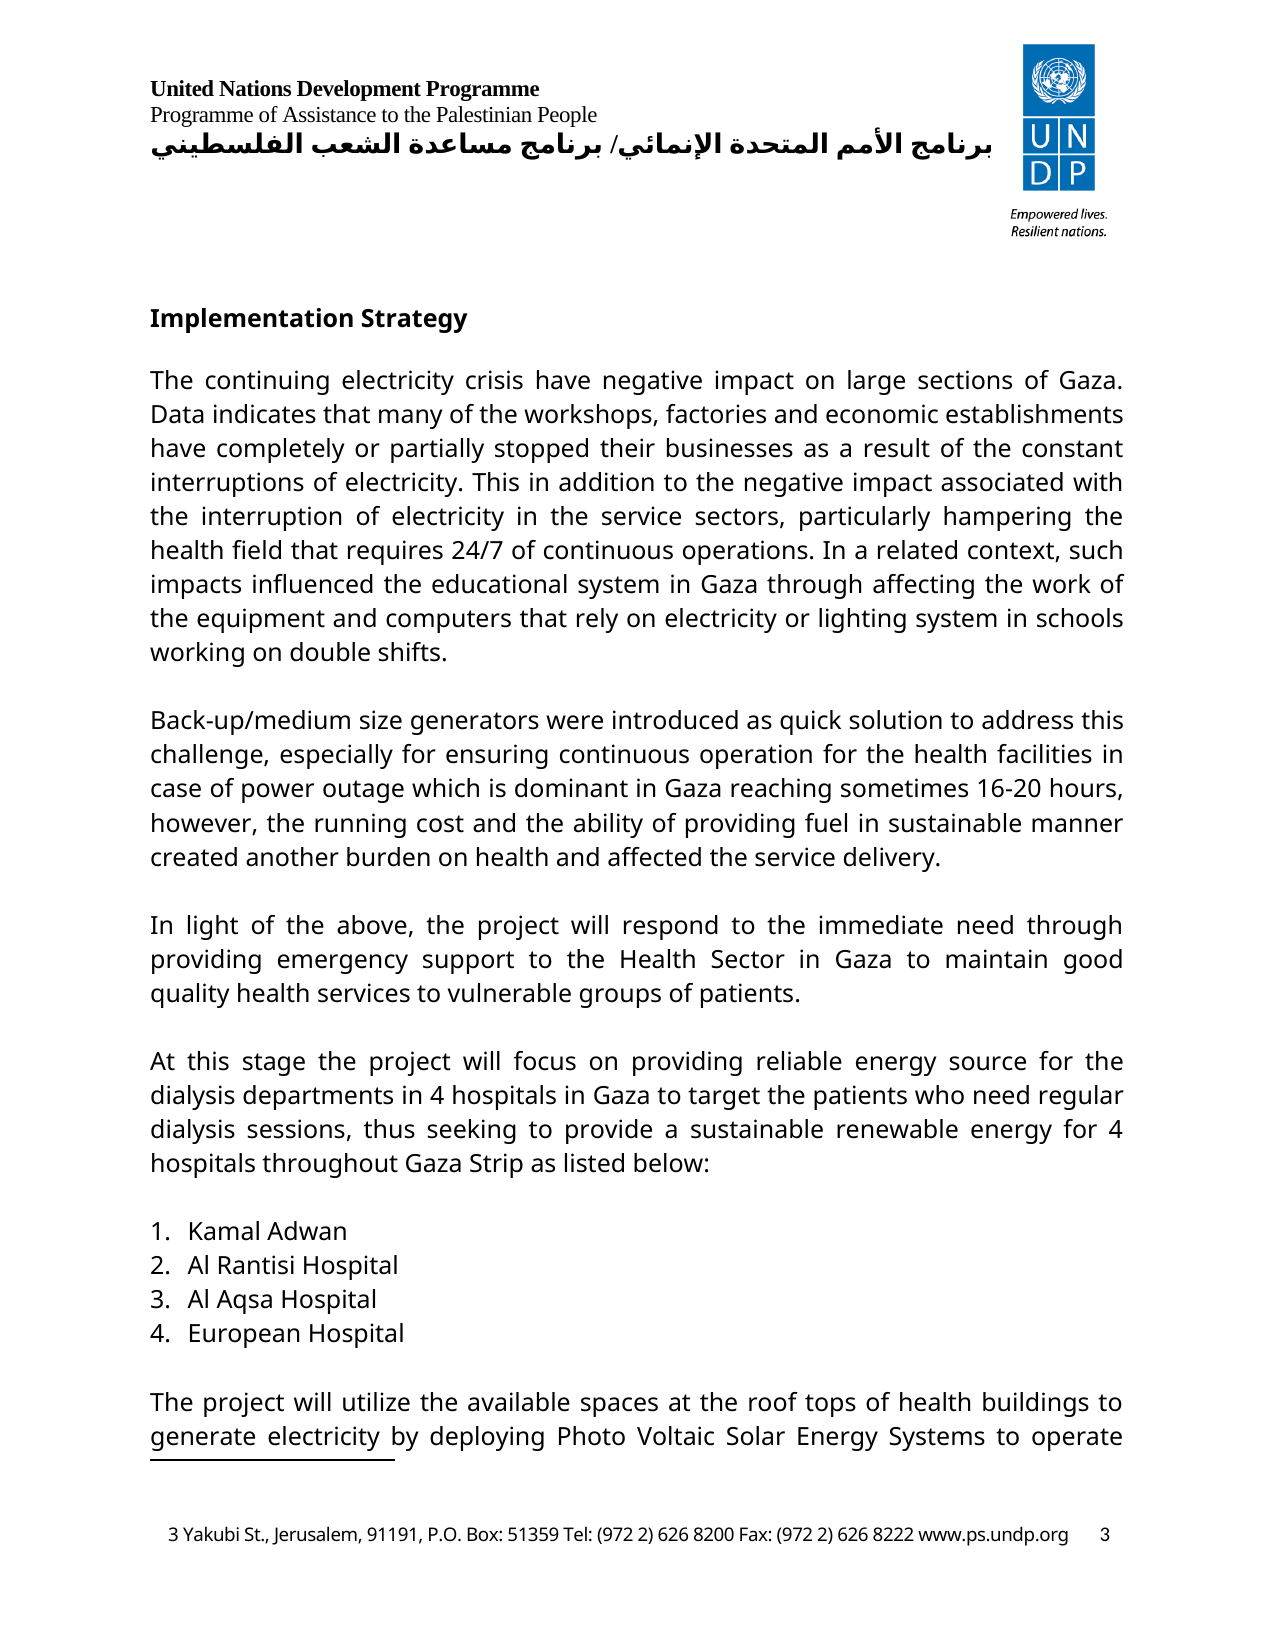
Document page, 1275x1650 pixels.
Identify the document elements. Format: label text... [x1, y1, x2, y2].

list European Hospital [150, 1316, 1125, 1350]
text At this stage the project will focus on providing reliable energy source for the dialysis departments in 4 hospitals in Gaza to target the patients who need regular dialysis sessions, thus seeking to provide a sustainable renewable energy for 4 hospitals throughout Gaza Strip as listed below: [150, 1044, 1125, 1180]
text The project will utilize the available spaces at the roof tops of health buildings to generate electricity by deploying Photo Voltaic Solar Energy Systems to operate [150, 1384, 1125, 1452]
text Back-up/medium size generators were introduced as quick solution to address this challenge, especially for ensuring continuous operation for the health facilities in case of power outage which is dominant in Gaza reaching sometimes 16-20 hours, however, the running cost and the ability of providing fuel in sustainable manner created another burden on health and affected the service delivery. [150, 703, 1125, 873]
text In light of the above, the project will respond to the immediate need through providing emergency support to the Health Sector in Gaza to maintain good quality health services to vulnerable groups of patients. [150, 907, 1125, 1009]
list Al Rantisi Hospital [150, 1248, 1125, 1282]
list Kamal Adwan [150, 1214, 1125, 1248]
text The continuing electricity crisis have negative impact on large sections of Gaza. Data indicates that many of the workshops, factories and economic establishments have completely or partially stopped their businesses as a result of the constant interruptions of electricity. This in addition to the negative impact associated with the interruption of electricity in the service sectors, particularly hampering the health field that requires 24/7 of continuous operations. In a related context, such impacts influenced the educational system in Gaza through affecting the work of the equipment and computers that rely on electricity or lighting system in schools working on double shifts. [150, 362, 1125, 669]
list Al Aqsa Hospital [150, 1282, 1125, 1316]
text Implementation Strategy [150, 300, 1110, 334]
picture [1005, 39, 1110, 237]
